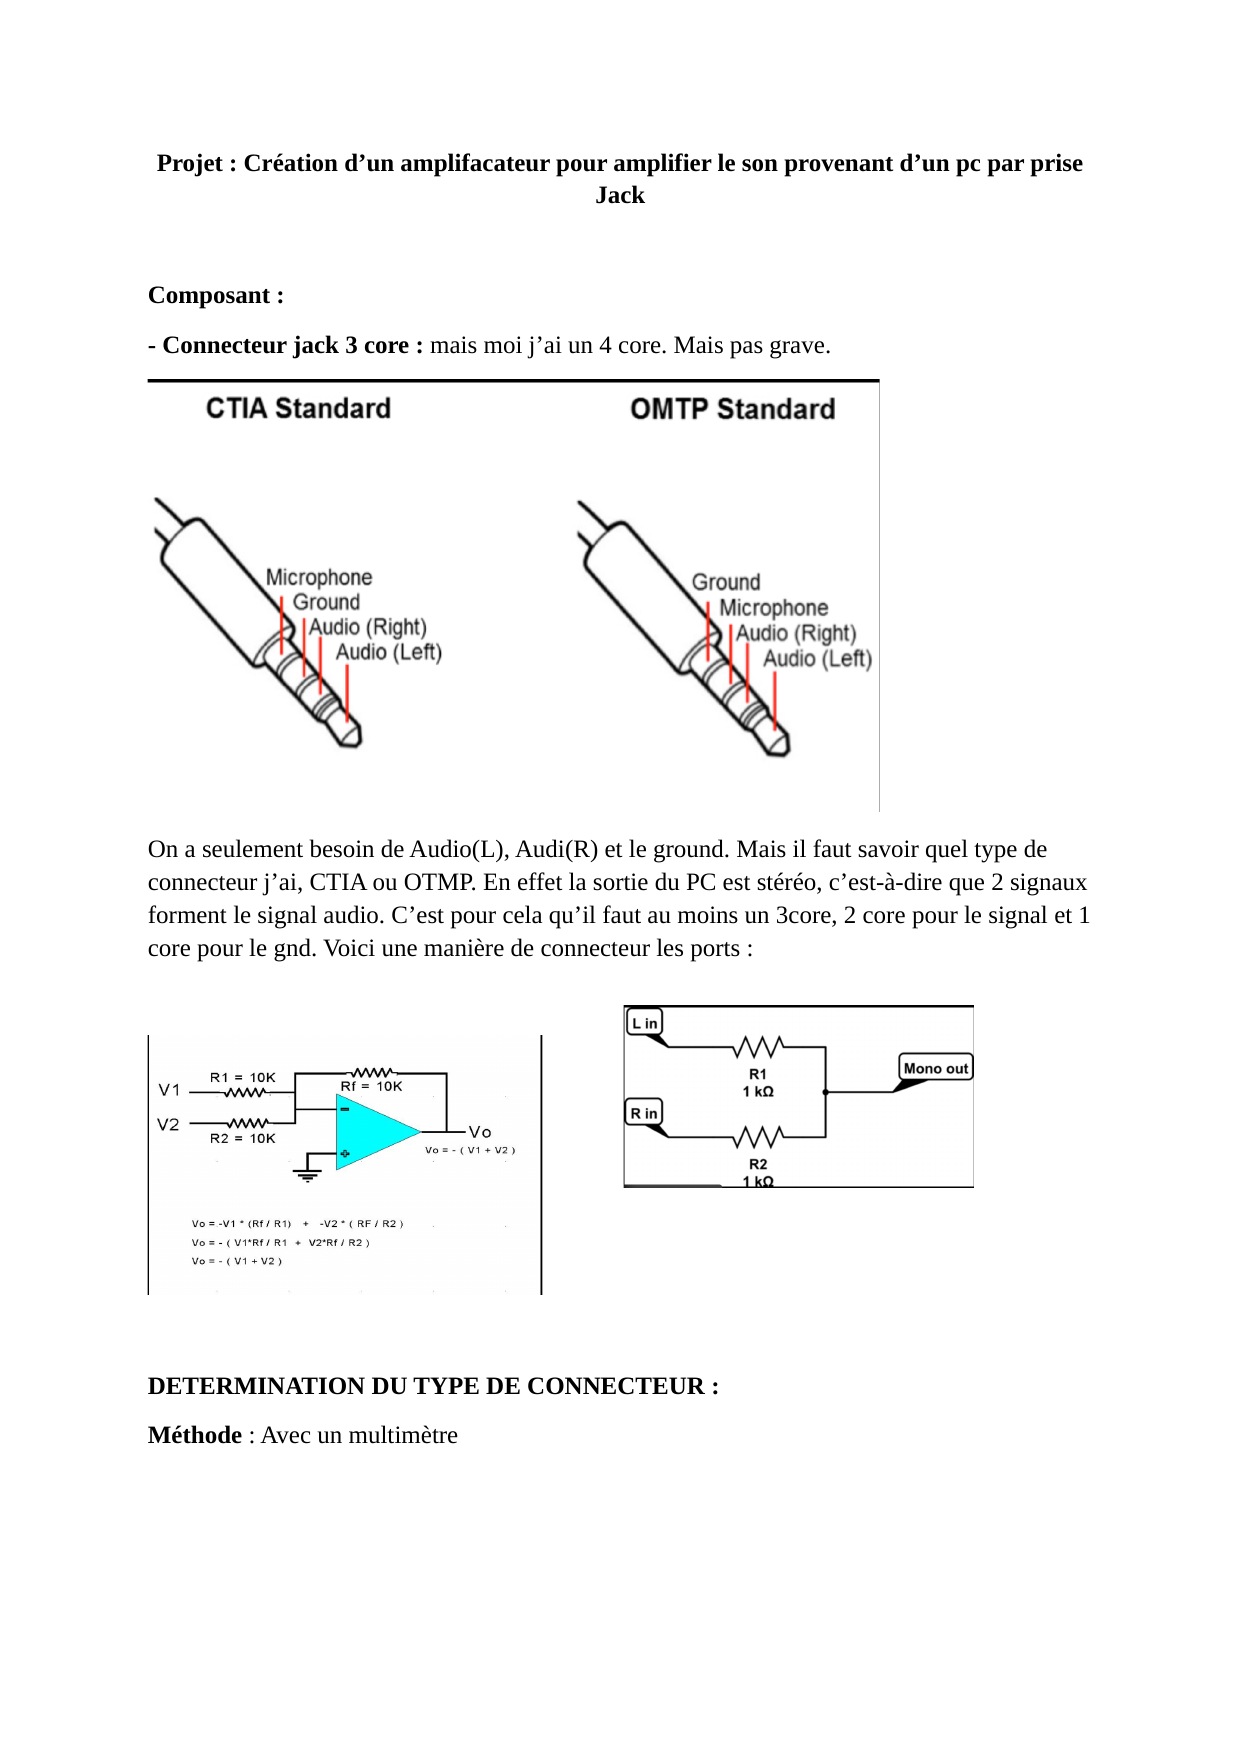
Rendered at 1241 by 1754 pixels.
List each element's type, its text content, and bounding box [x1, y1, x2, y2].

text Composant : [148, 280, 1093, 309]
text - Connecteur jack 3 core : mais moi j’ai un 4 core. Mais pas grave. [148, 330, 1093, 358]
text Projet : Création d’un amplifacateur pour amplifier le son provenant d’un pc par prise Jack [148, 148, 1093, 209]
text On a seulement besoin de Audio(L), Audi(R) et le ground. Mais il faut savoir quel type de connecteur j’ai, CTIA ou OTMP. En effet la sortie du PC est stéréo, c’est-à-dire que 2 signaux forment le signal audio. C’est pour cela qu’il faut au moins un 3core, 2 core pour le signal et 1 core pour le gnd. Voici une manière de connecteur les ports : [148, 834, 1093, 961]
text Méthode : Avec un multimètre [148, 1421, 1093, 1449]
text DETERMINATION DU TYPE DE CONNECTEUR : [148, 1371, 1093, 1400]
